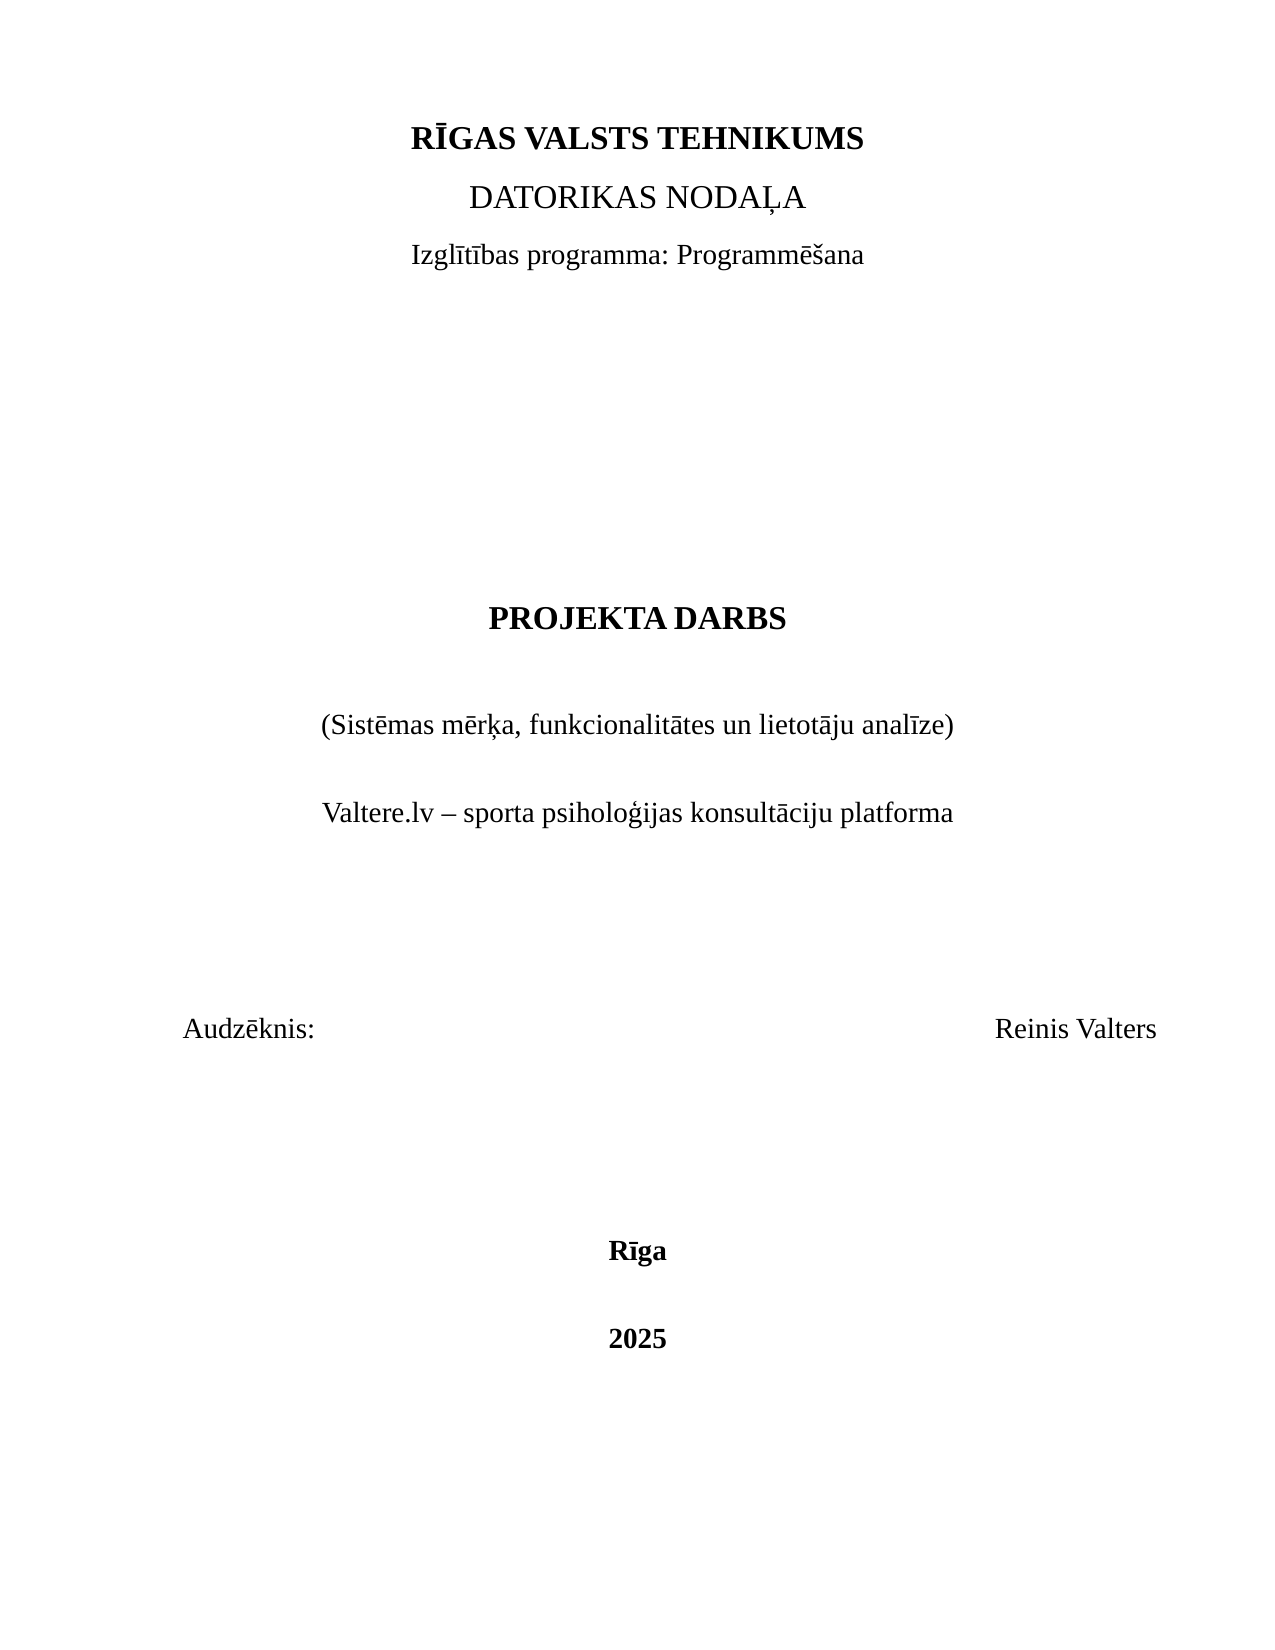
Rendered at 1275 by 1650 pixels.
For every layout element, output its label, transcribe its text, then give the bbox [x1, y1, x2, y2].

text DATORIKAS NODAĻA [118, 177, 1157, 216]
text Izglītības programma: Programmēšana [118, 237, 1157, 270]
text PROJEKTA DARBS [118, 540, 1157, 636]
text Rīga [118, 1166, 1157, 1266]
text RĪGAS VALSTS TEHNIKUMS [118, 118, 1157, 156]
text Audzēknis: Reinis Valters [118, 949, 1157, 1045]
text Valtere.lv – sporta psiholoģijas konsultāciju platforma [118, 795, 1157, 829]
text 2025 [118, 1287, 1157, 1354]
text (Sistēmas mērķa, funkcionalitātes un lietotāju analīze) [118, 707, 1157, 774]
